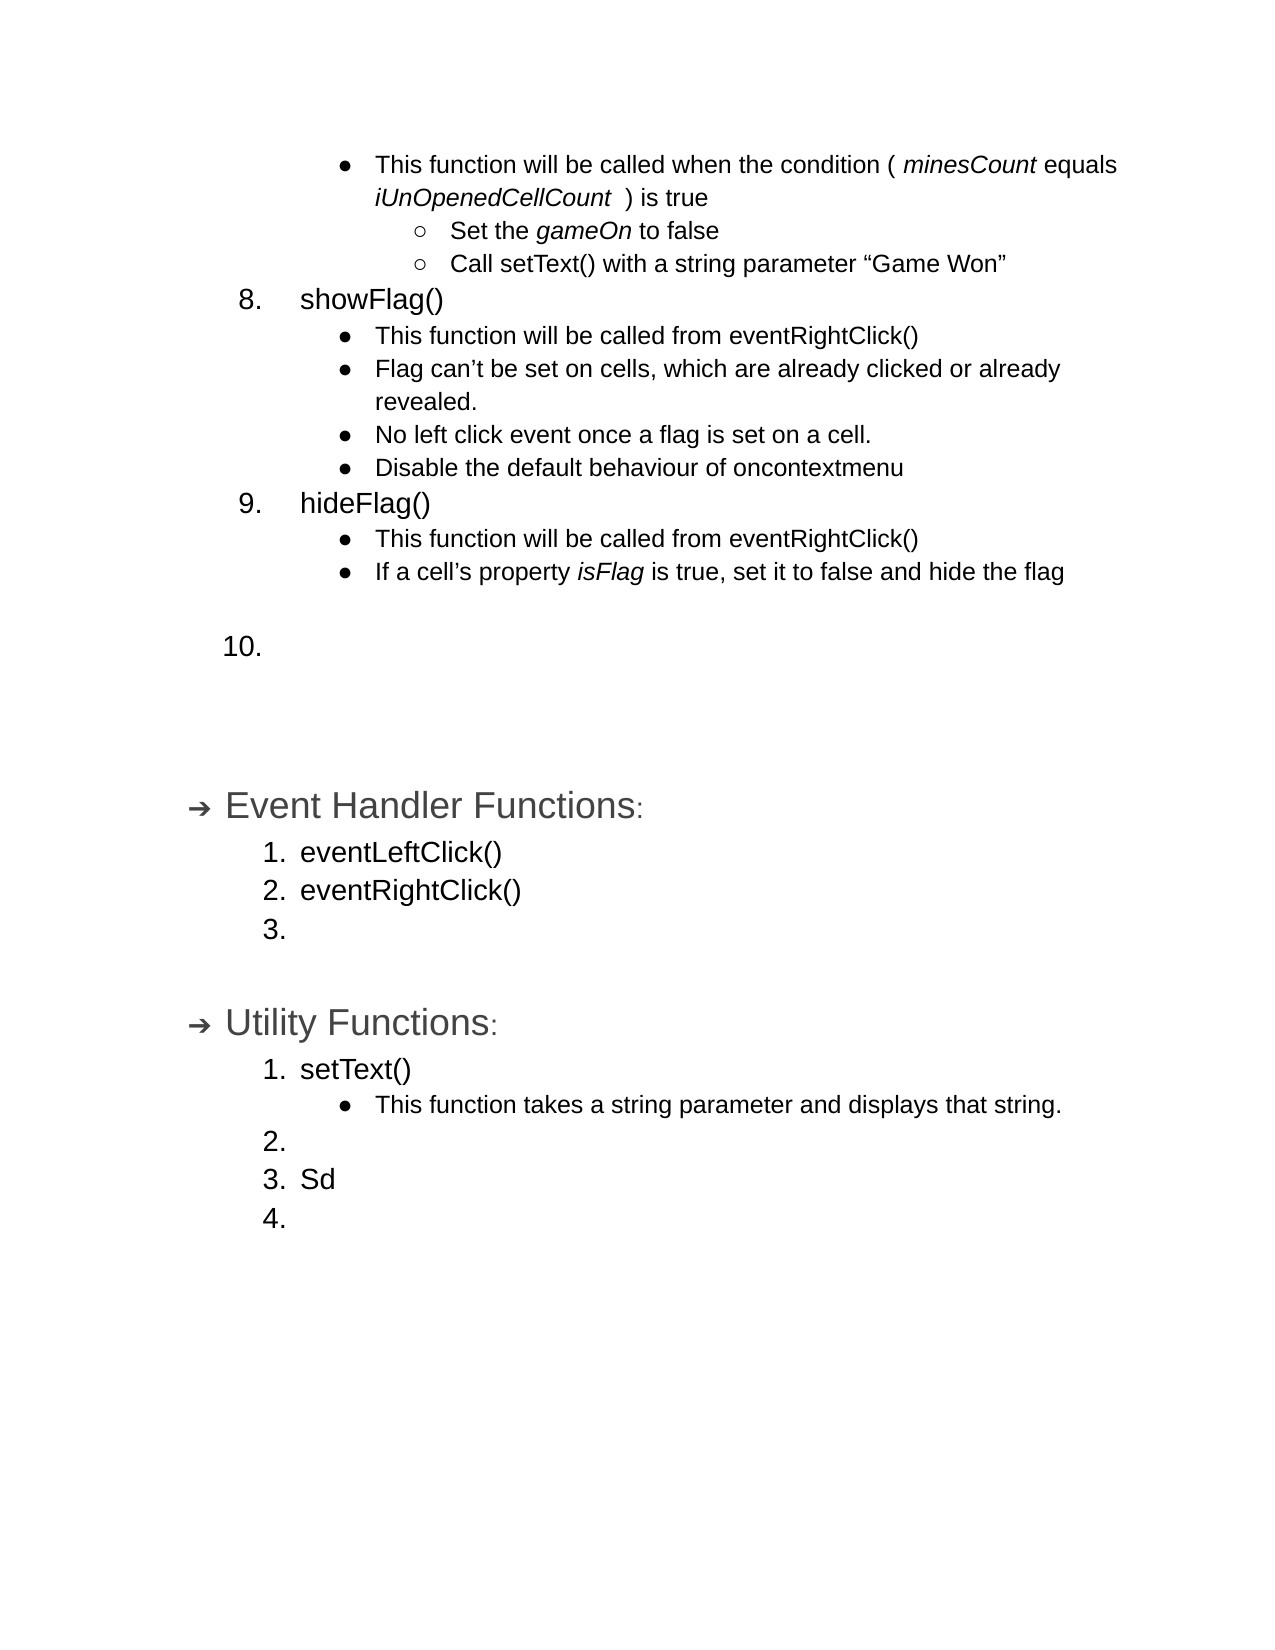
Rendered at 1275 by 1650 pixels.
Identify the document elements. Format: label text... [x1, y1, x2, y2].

list No left click event once a flag is set on a cell. [337, 420, 1125, 448]
list Disable the default behaviour of oncontextmenu [337, 453, 1125, 481]
list Sd [262, 1162, 1125, 1196]
list setText() [262, 1052, 1125, 1086]
list Flag can’t be set on cells, which are already clicked or already revealed. [337, 354, 1125, 415]
subtitle Utility Functions: [187, 1001, 1125, 1044]
list eventRightClick() [262, 873, 1125, 907]
list hideFlag() [262, 486, 1125, 519]
list eventLeftClick() [262, 835, 1125, 868]
list Call setText() with a string parameter “Game Won” [412, 249, 1125, 278]
subtitle Event Handler Functions: [187, 783, 1125, 827]
list This function will be called when the condition ( minesCount equals iUnOpenedCellCount ) is true [337, 150, 1125, 212]
list This function will be called from eventRightClick() [337, 321, 1125, 349]
list If a cell’s property isFlag is true, set it to false and hide the flag [337, 557, 1125, 586]
list showFlag() [262, 282, 1125, 316]
list This function will be called from eventRightClick() [337, 524, 1125, 553]
list Set the gameOn to false [412, 216, 1125, 245]
list This function takes a string parameter and displays that string. [337, 1091, 1125, 1119]
